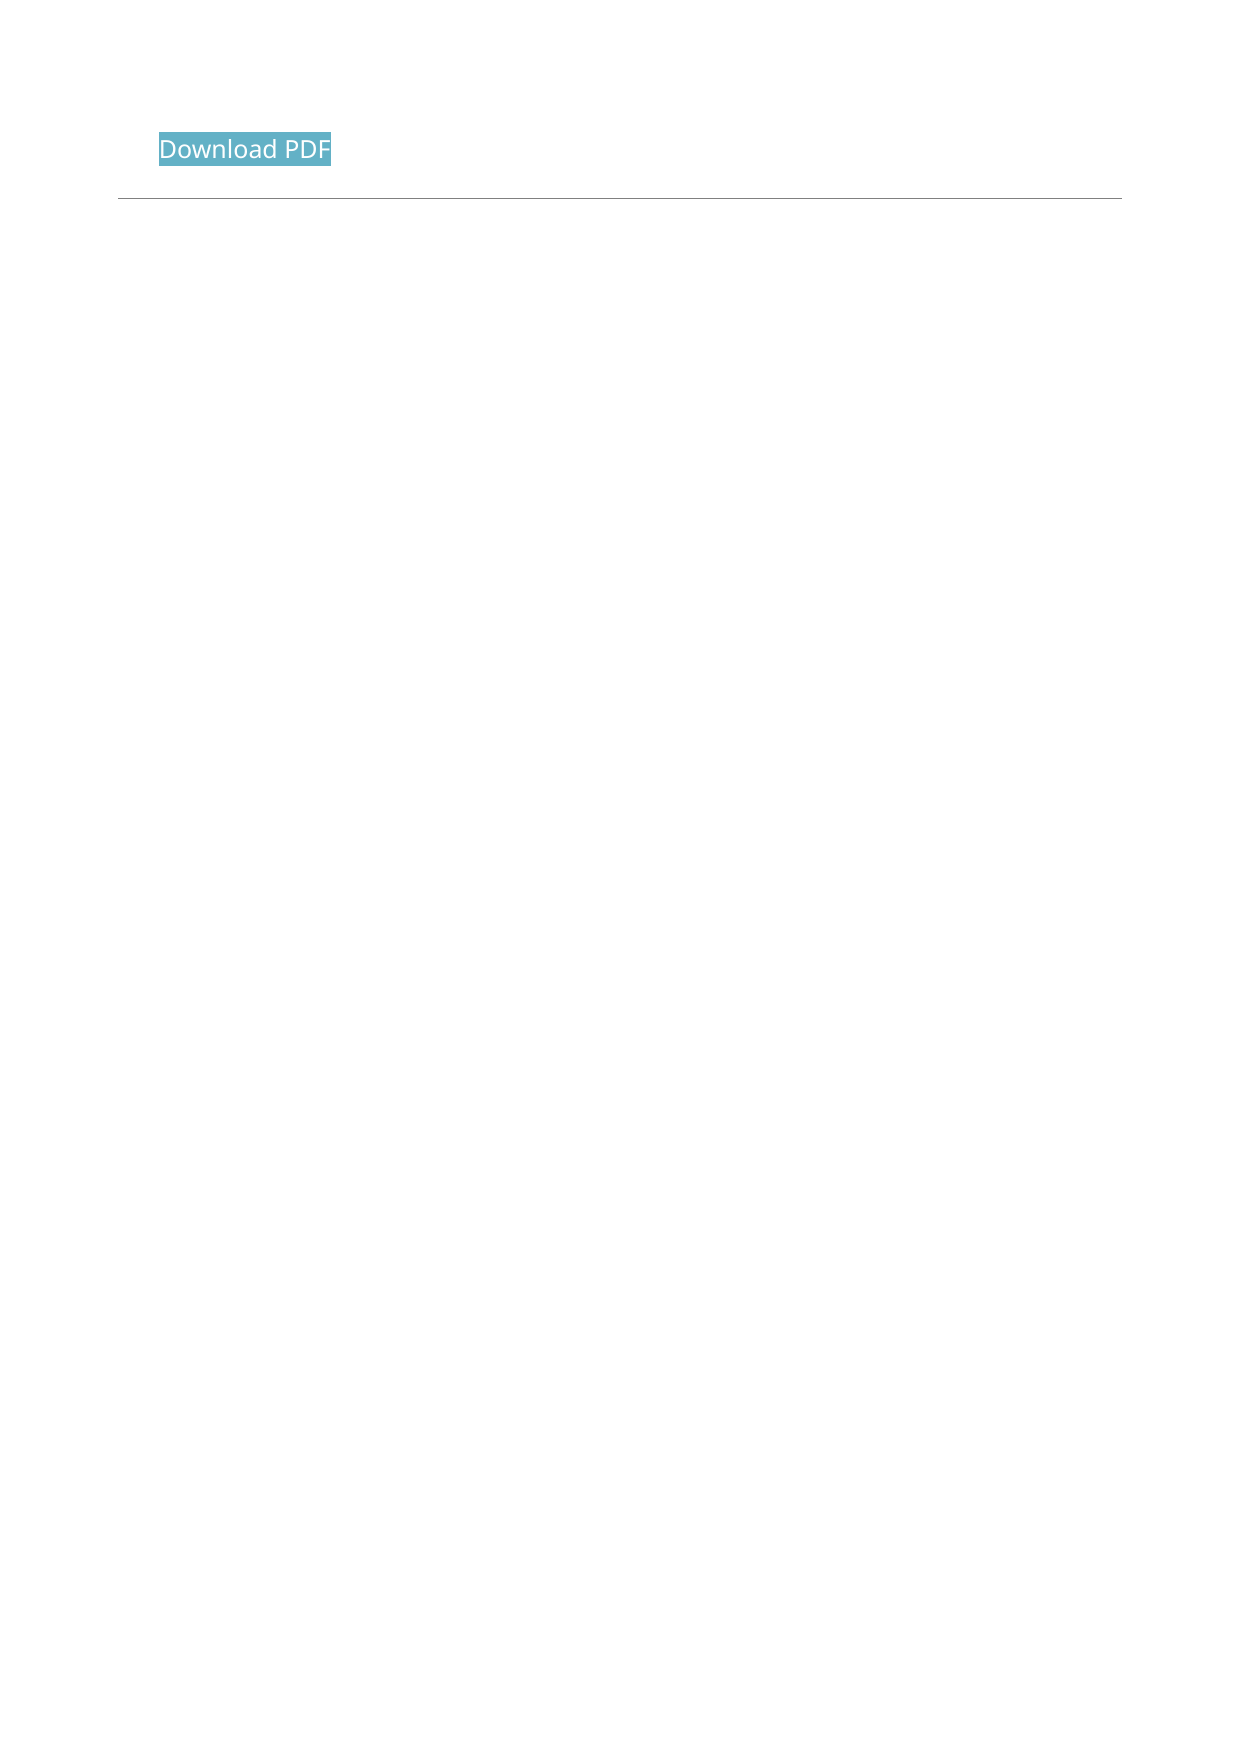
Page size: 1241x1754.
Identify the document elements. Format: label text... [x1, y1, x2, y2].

text Download PDF [118, 118, 1122, 166]
